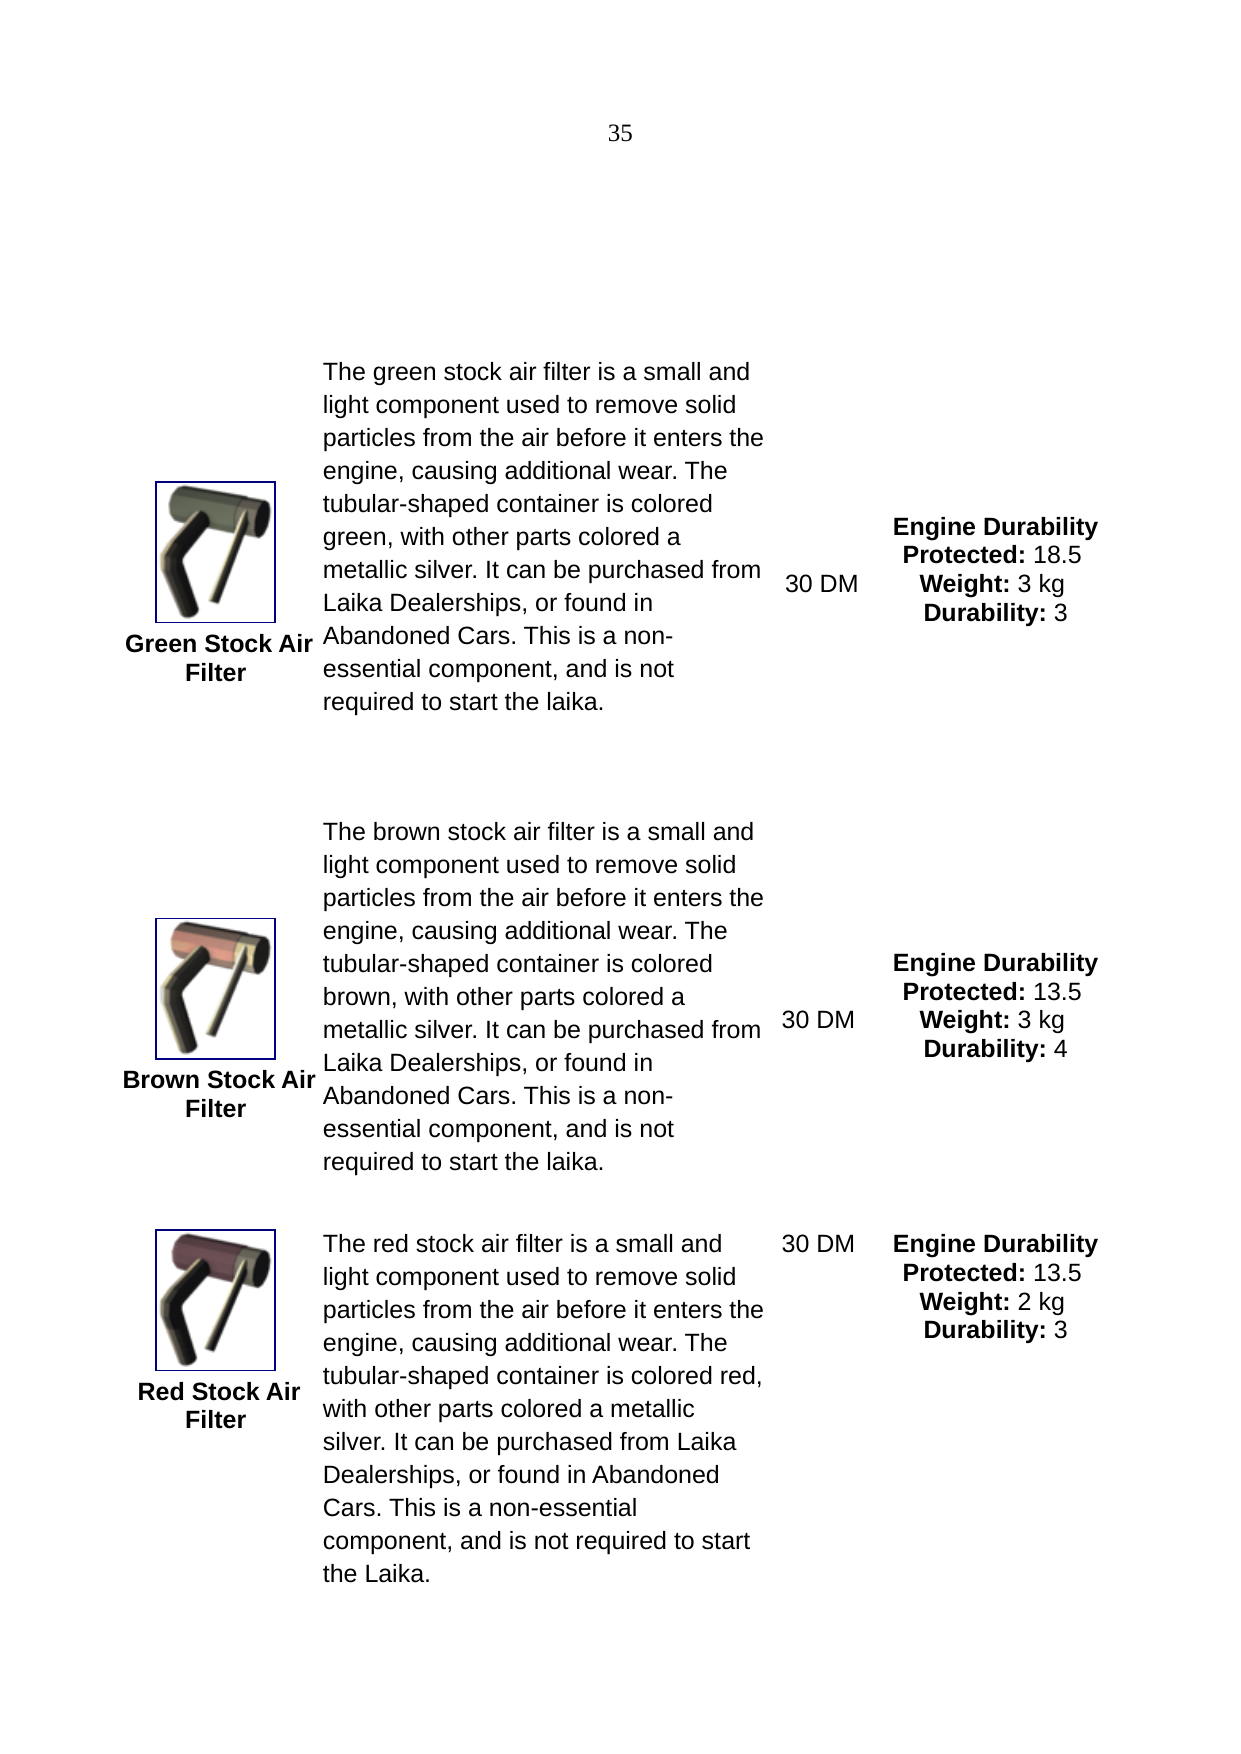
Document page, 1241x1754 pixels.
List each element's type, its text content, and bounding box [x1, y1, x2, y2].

picture [157, 919, 274, 1058]
picture [157, 1231, 274, 1370]
table_cell [868, 176, 1123, 211]
table_cell [118, 176, 320, 211]
table_cell Engine Durability Protected: 13.5 Weight: 2 kg Durability: 3 [868, 1226, 1123, 1610]
table_cell Red Stock Air Filter [118, 1226, 320, 1610]
table_cell [768, 176, 868, 211]
picture [157, 483, 274, 622]
table_cell The red stock air filter is a small and light component used to remove solid particles from the air before it enters the engine, causing additional wear. The tubular-shaped container is colored red, with other parts colored a metallic silver. It can be purchased from Laika Dealerships, or found in Abandoned Cars. This is a non-essential component, and is not required to start the Laika. [320, 1226, 768, 1610]
table_header The brown stock air filter is a small and light component used to remove solid particles from the air before it enters the engine, causing additional wear. The tubular-shaped container is colored brown, with other parts colored a metallic silver. It can be purchased from Laika Dealerships, or found in Abandoned Cars. This is a non-essential component, and is not required to start the laika. [320, 814, 768, 1226]
table_header Brown Stock Air Filter [118, 814, 320, 1226]
table_header Engine Durability Protected: 18.5 Weight: 3 kg Durability: 3 [868, 354, 1123, 814]
table_header 30 DM [768, 354, 868, 814]
table_header The green stock air filter is a small and light component used to remove solid particles from the air before it enters the engine, causing additional wear. The tubular-shaped container is colored green, with other parts colored a metallic silver. It can be purchased from Laika Dealerships, or found in Abandoned Cars. This is a non-essential component, and is not required to start the laika. [320, 354, 768, 814]
table_header Green Stock Air Filter [118, 354, 320, 814]
table_cell [320, 176, 768, 211]
table_header Engine Durability Protected: 13.5 Weight: 3 kg Durability: 4 [868, 814, 1123, 1226]
table_header 30 DM [768, 814, 868, 1226]
table_cell 30 DM [768, 1226, 868, 1610]
